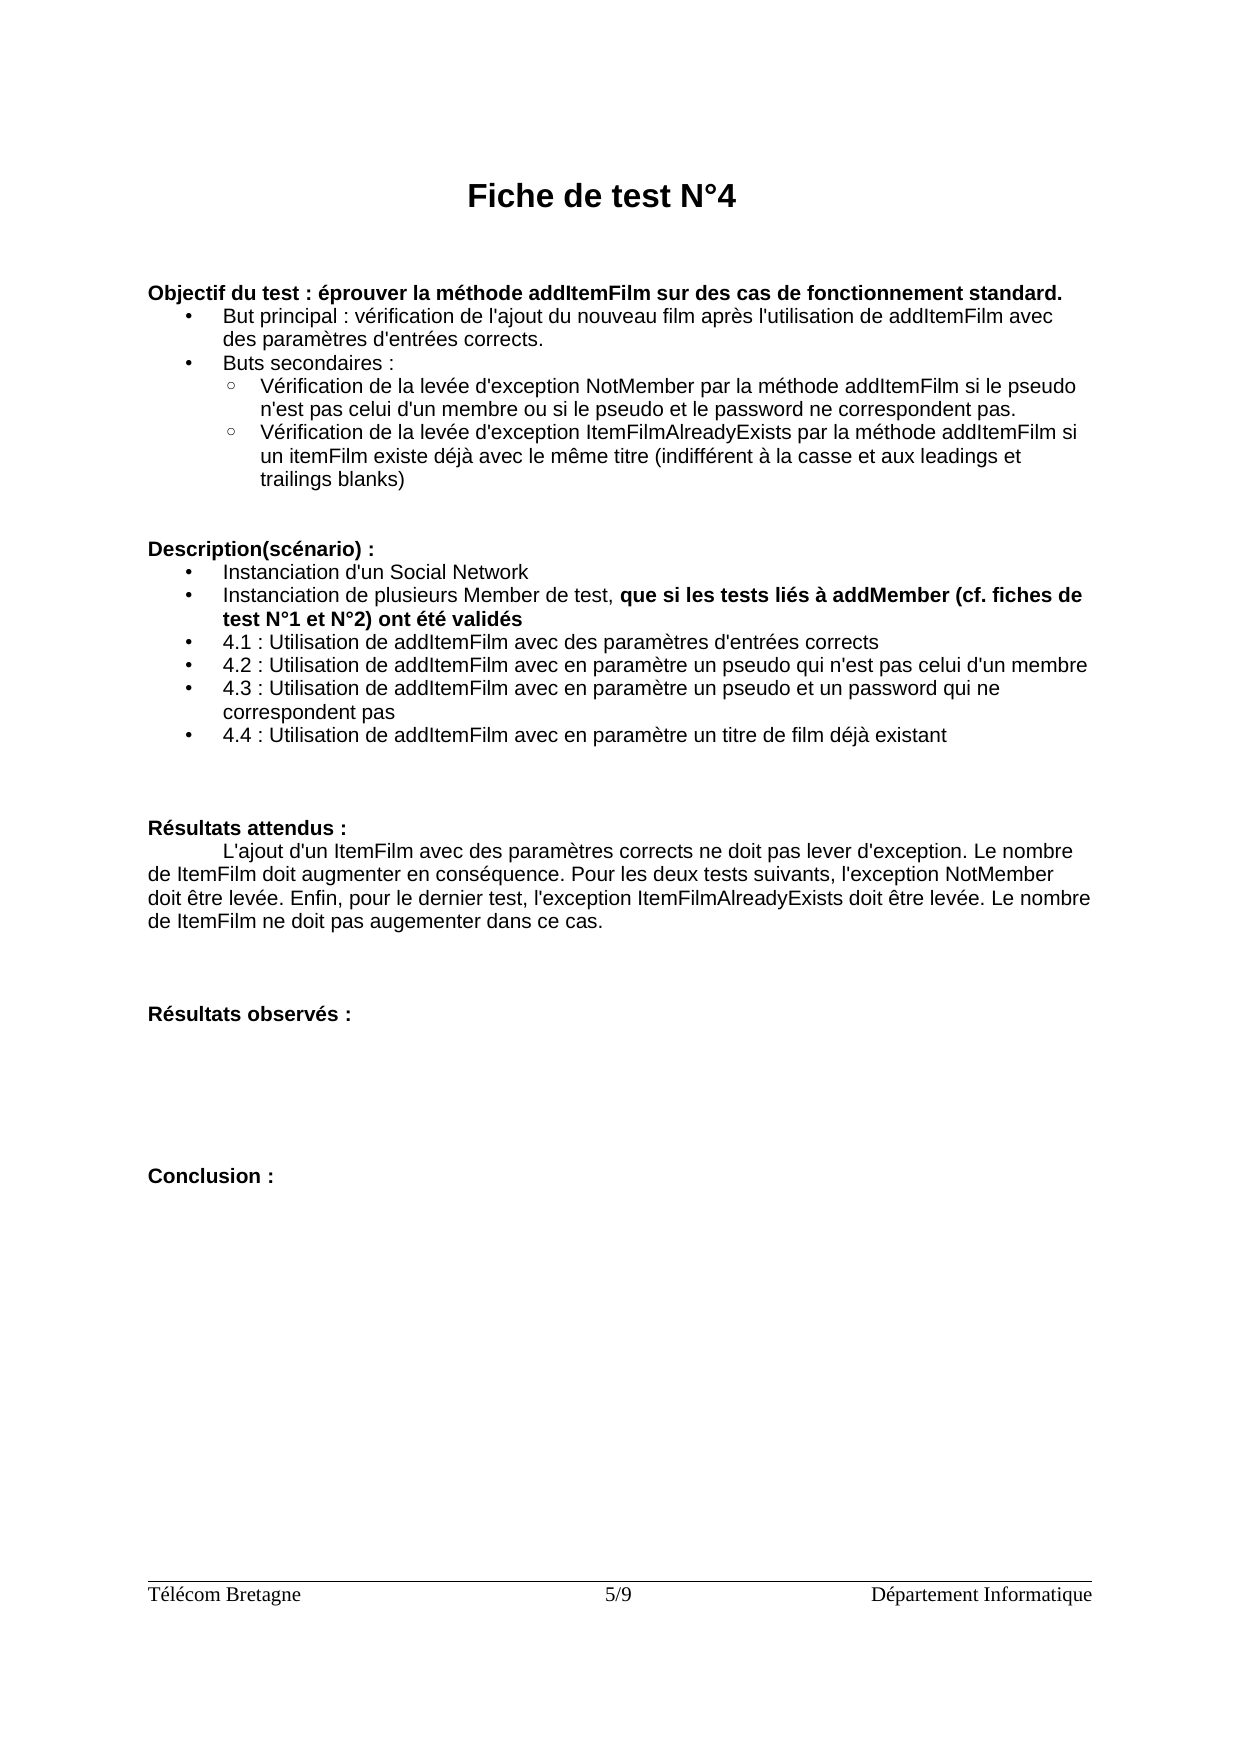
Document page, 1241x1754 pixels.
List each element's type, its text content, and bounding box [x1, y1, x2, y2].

list 4.2 : Utilisation de addItemFilm avec en paramètre un pseudo qui n'est pas celui d'un membre [185, 654, 1092, 677]
list 4.1 : Utilisation de addItemFilm avec des paramètres d'entrées corrects [185, 630, 1092, 654]
title Fiche de test N°4 [148, 177, 1092, 214]
list 4.4 : Utilisation de addItemFilm avec en paramètre un titre de film déjà existant [185, 723, 1092, 747]
text Résultats attendus : [148, 817, 1092, 840]
list Vérification de la levée d'exception ItemFilmAlreadyExists par la méthode addItemFilm si un itemFilm existe déjà avec le même titre (indifférent à la casse et aux leadings et trailings blanks) [223, 421, 1092, 491]
text Description(scénario) : [148, 537, 1092, 560]
list Instanciation d'un Social Network [185, 560, 1092, 584]
list But principal : vérification de l'ajout du nouveau film après l'utilisation de addItemFilm avec des paramètres d'entrées corrects. [185, 304, 1092, 351]
list Buts secondaires : [185, 351, 1092, 374]
list Instanciation de plusieurs Member de test, que si les tests liés à addMember (cf. fiches de test N°1 et N°2) ont été validés [185, 584, 1092, 630]
text Résultats observés : [148, 1002, 1092, 1026]
text L'ajout d'un ItemFilm avec des paramètres corrects ne doit pas lever d'exception. Le nombre de ItemFilm doit augmenter en conséquence. Pour les deux tests suivants, l'exception NotMember doit être levée. Enfin, pour le dernier test, l'exception ItemFilmAlreadyExists doit être levée. Le nombre de ItemFilm ne doit pas augementer dans ce cas. [148, 840, 1092, 933]
list Vérification de la levée d'exception NotMember par la méthode addItemFilm si le pseudo n'est pas celui d'un membre ou si le pseudo et le password ne correspondent pas. [223, 374, 1092, 421]
subtitle Conclusion : [148, 1165, 1092, 1188]
text Objectif du test : éprouver la méthode addItemFilm sur des cas de fonctionnement standard. [148, 281, 1092, 304]
list 4.3 : Utilisation de addItemFilm avec en paramètre un pseudo et un password qui ne correspondent pas [185, 677, 1092, 723]
